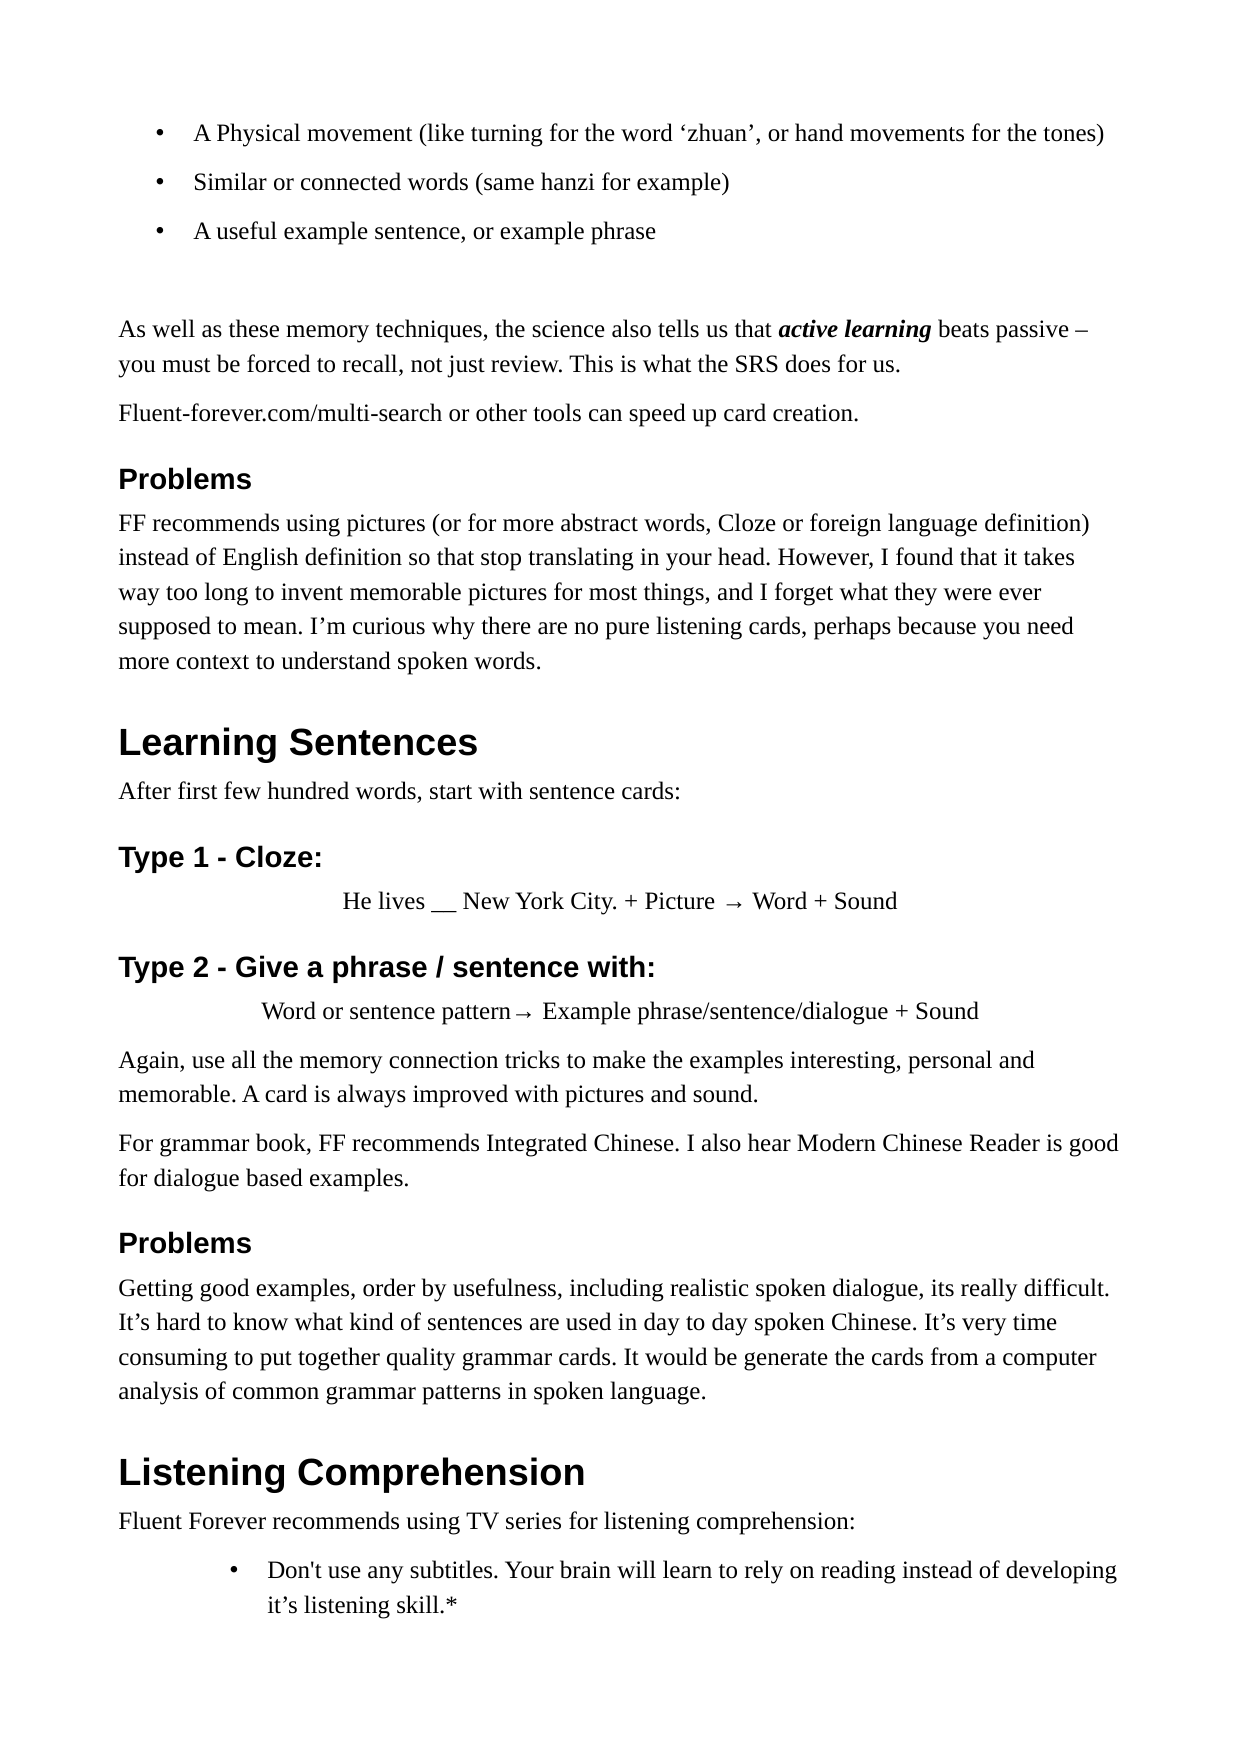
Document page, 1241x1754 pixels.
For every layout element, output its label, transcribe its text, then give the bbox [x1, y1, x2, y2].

subtitle Listening Comprehension [118, 1450, 1122, 1494]
text FF recommends using pictures (or for more abstract words, Cloze or foreign language definition) instead of English definition so that stop translating in your head. However, I found that it takes way too long to invent memorable pictures for most things, and I forget what they were ever supposed to mean. I’m curious why there are no pure listening cards, perhaps because you need more context to understand spoken words. [118, 508, 1122, 674]
text Again, use all the memory connection tricks to make the examples interesting, personal and memorable. A card is always improved with pictures and sound. [118, 1045, 1122, 1108]
subtitle Type 1 - Cloze: [118, 839, 1122, 873]
list A Physical movement (like turning for the word ‘zhuan’, or hand movements for the tones) [156, 118, 1122, 147]
text He lives __ New York City. + Picture → Word + Sound [118, 886, 1122, 914]
text Getting good examples, order by usefulness, including realistic spoken dialogue, its really difficult. It’s hard to know what kind of sentences are used in day to day spoken Chinese. It’s very time consuming to put together quality grammar cards. It would be generate the cards from a computer analysis of common grammar patterns in spoken language. [118, 1273, 1122, 1405]
list A useful example sentence, or example phrase [156, 216, 1122, 245]
text Word or sentence pattern→ Example phrase/sentence/dialogue + Sound [118, 996, 1122, 1024]
text Fluent-forever.com/multi-search or other tools can speed up card creation. [118, 398, 1122, 427]
subtitle Problems [118, 462, 1122, 495]
subtitle Problems [118, 1226, 1122, 1260]
subtitle Type 2 - Give a phrase / sentence with: [118, 949, 1122, 983]
list Don't use any subtitles. Your brain will learn to rely on reading instead of developing it’s listening skill.* [229, 1555, 1122, 1619]
list Similar or connected words (same hanzi for example) [156, 167, 1122, 196]
text After first few hundred words, start with sentence cards: [118, 776, 1122, 805]
subtitle Learning Sentences [118, 720, 1122, 763]
text For grammar book, FF recommends Integrated Chinese. I also hear Modern Chinese Reader is good for dialogue based examples. [118, 1128, 1122, 1192]
text Fluent Forever recommends using TV series for listening comprehension: [118, 1506, 1122, 1535]
text As well as these memory techniques, the science also tells us that active learning beats passive – you must be forced to recall, not just review. This is what the SRS does for us. [118, 314, 1122, 378]
